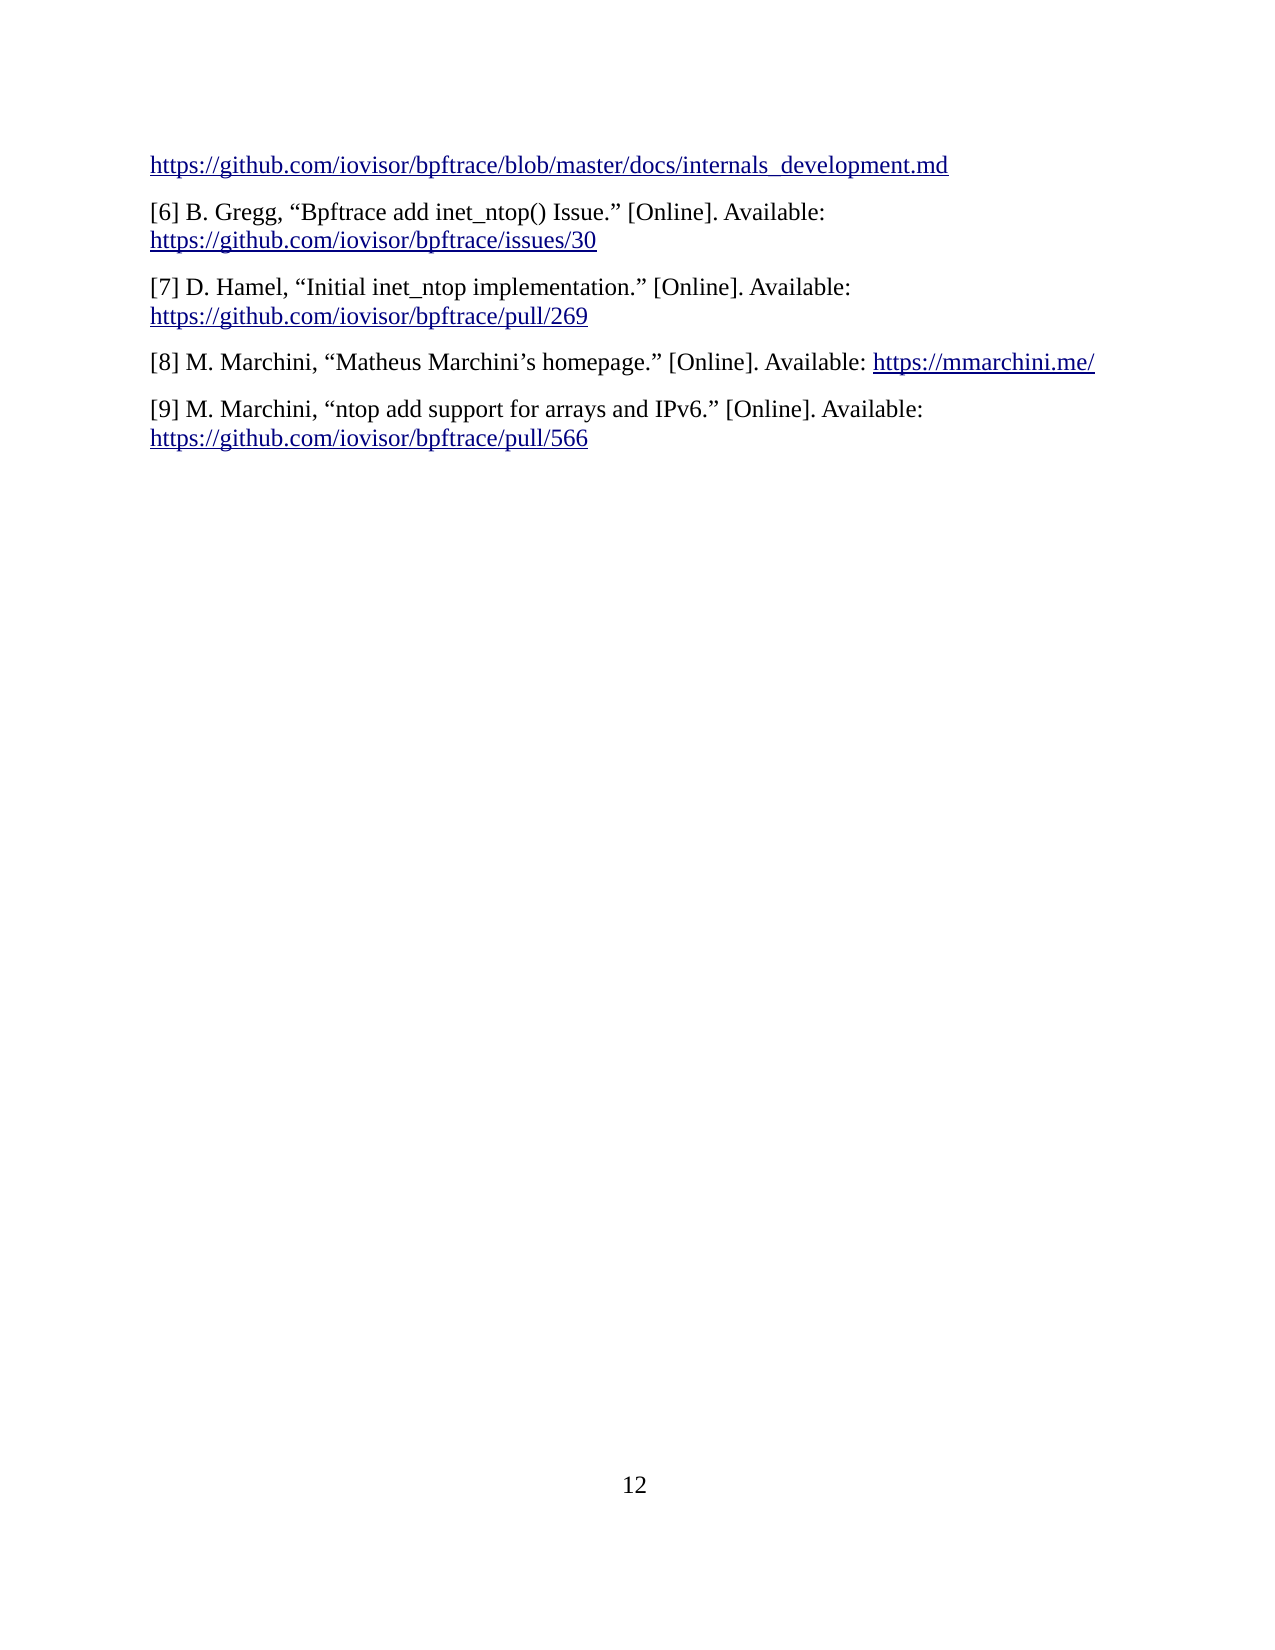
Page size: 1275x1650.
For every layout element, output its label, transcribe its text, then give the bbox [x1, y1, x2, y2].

text [9] M. Marchini, “ntop add support for arrays and IPv6.” [Online]. Available: https://github.com/iovisor/bpftrace/pull/566 [150, 394, 1125, 452]
text [7] D. Hamel, “Initial inet_ntop implementation.” [Online]. Available: https://github.com/iovisor/bpftrace/pull/269 [150, 272, 1125, 329]
text https://github.com/iovisor/bpftrace/blob/master/docs/internals_development.md [150, 150, 1125, 179]
text [6] B. Gregg, “Bpftrace add inet_ntop() Issue.” [Online]. Available: https://github.com/iovisor/bpftrace/issues/30 [150, 197, 1125, 254]
text [8] M. Marchini, “Matheus Marchini’s homepage.” [Online]. Available: https://mmarchini.me/ [150, 347, 1125, 376]
